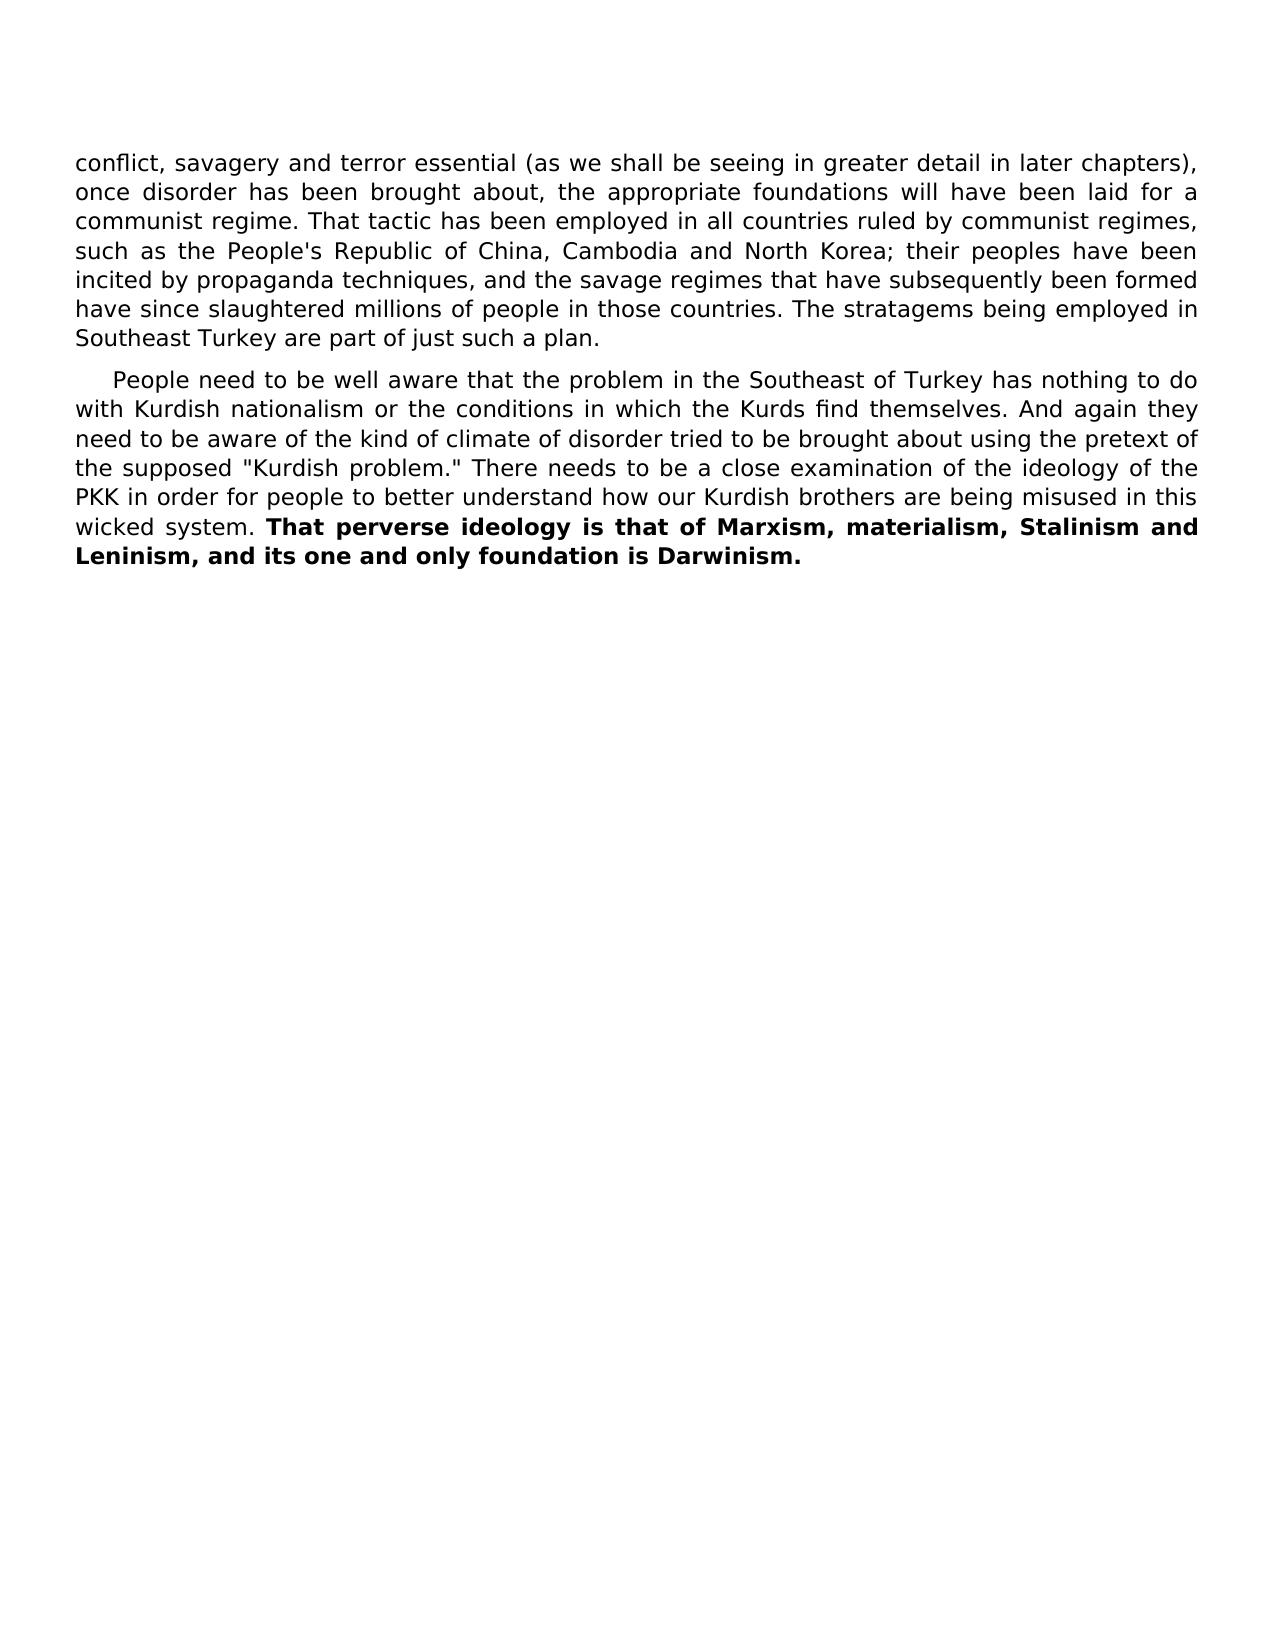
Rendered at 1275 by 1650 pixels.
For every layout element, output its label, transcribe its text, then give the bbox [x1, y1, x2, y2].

text People need to be well aware that the problem in the Southeast of Turkey has nothing to do with Kurdish nationalism or the conditions in which the Kurds find themselves. And again they need to be aware of the kind of climate of disorder tried to be brought about using the pretext of the supposed "Kurdish problem." There needs to be a close examination of the ideology of the PKK in order for people to better understand how our Kurdish brothers are being misused in this wicked system. That perverse ideology is that of Marxism, materialism, Stalinism and Leninism, and its one and only foundation is Darwinism. [75, 367, 1200, 570]
text conflict, savagery and terror essential (as we shall be seeing in greater detail in later chapters), once disorder has been brought about, the appropriate foundations will have been laid for a communist regime. That tactic has been employed in all countries ruled by communist regimes, such as the People's Republic of China, Cambodia and North Korea; their peoples have been incited by propaganda techniques, and the savage regimes that have subsequently been formed have since slaughtered millions of people in those countries. The stratagems being employed in Southeast Turkey are part of just such a plan. [75, 150, 1200, 352]
